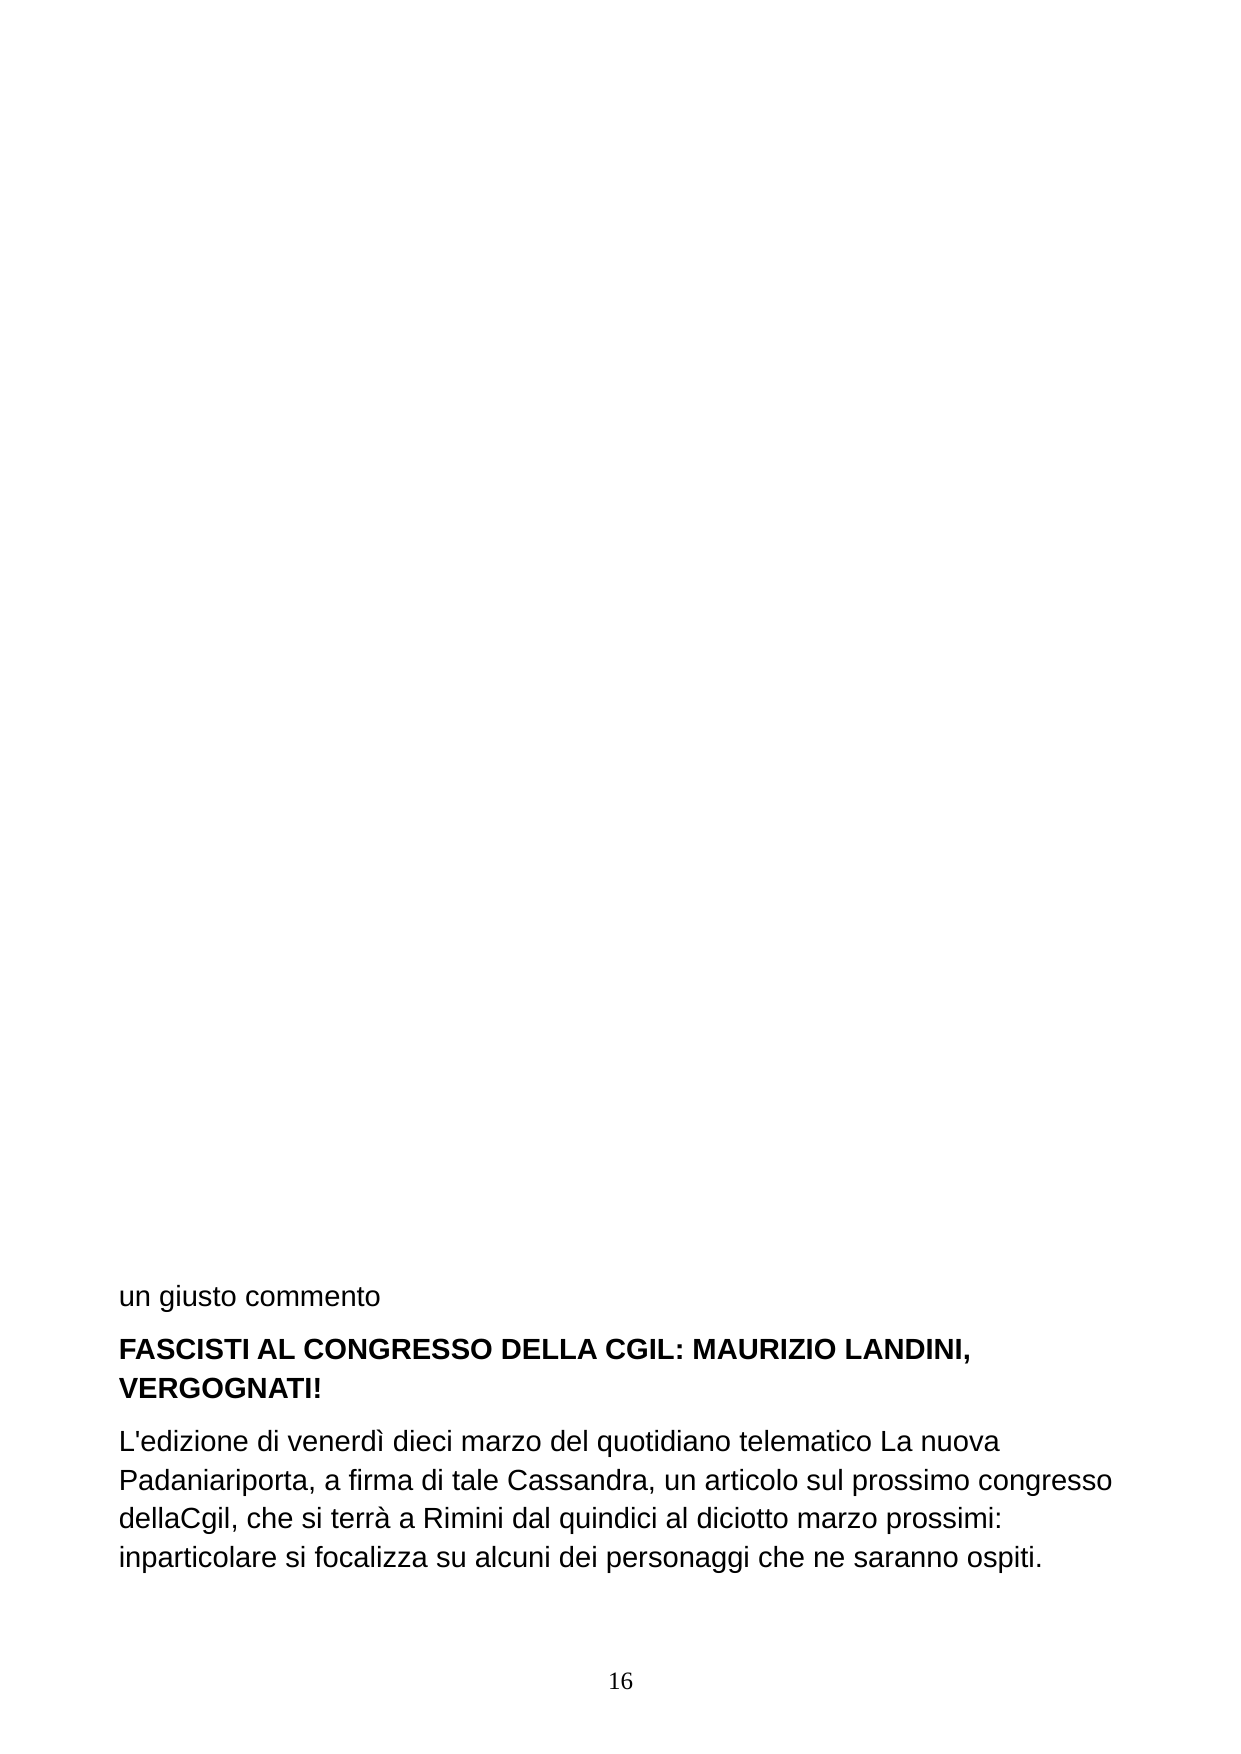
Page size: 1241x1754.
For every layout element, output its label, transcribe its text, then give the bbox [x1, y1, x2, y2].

text L'edizione di venerdì dieci marzo del quotidiano telematico La nuova Padaniariporta, a firma di tale Cassandra, un articolo sul prossimo congresso dellaCgil, che si terrà a Rimini dal quindici al diciotto marzo prossimi: inparticolare si focalizza su alcuni dei personaggi che ne saranno ospiti. [118, 1424, 1122, 1573]
text un giusto commento [118, 1279, 1122, 1313]
text FASCISTI AL CONGRESSO DELLA CGIL: MAURIZIO LANDINI, VERGOGNATI! [118, 1332, 1122, 1404]
